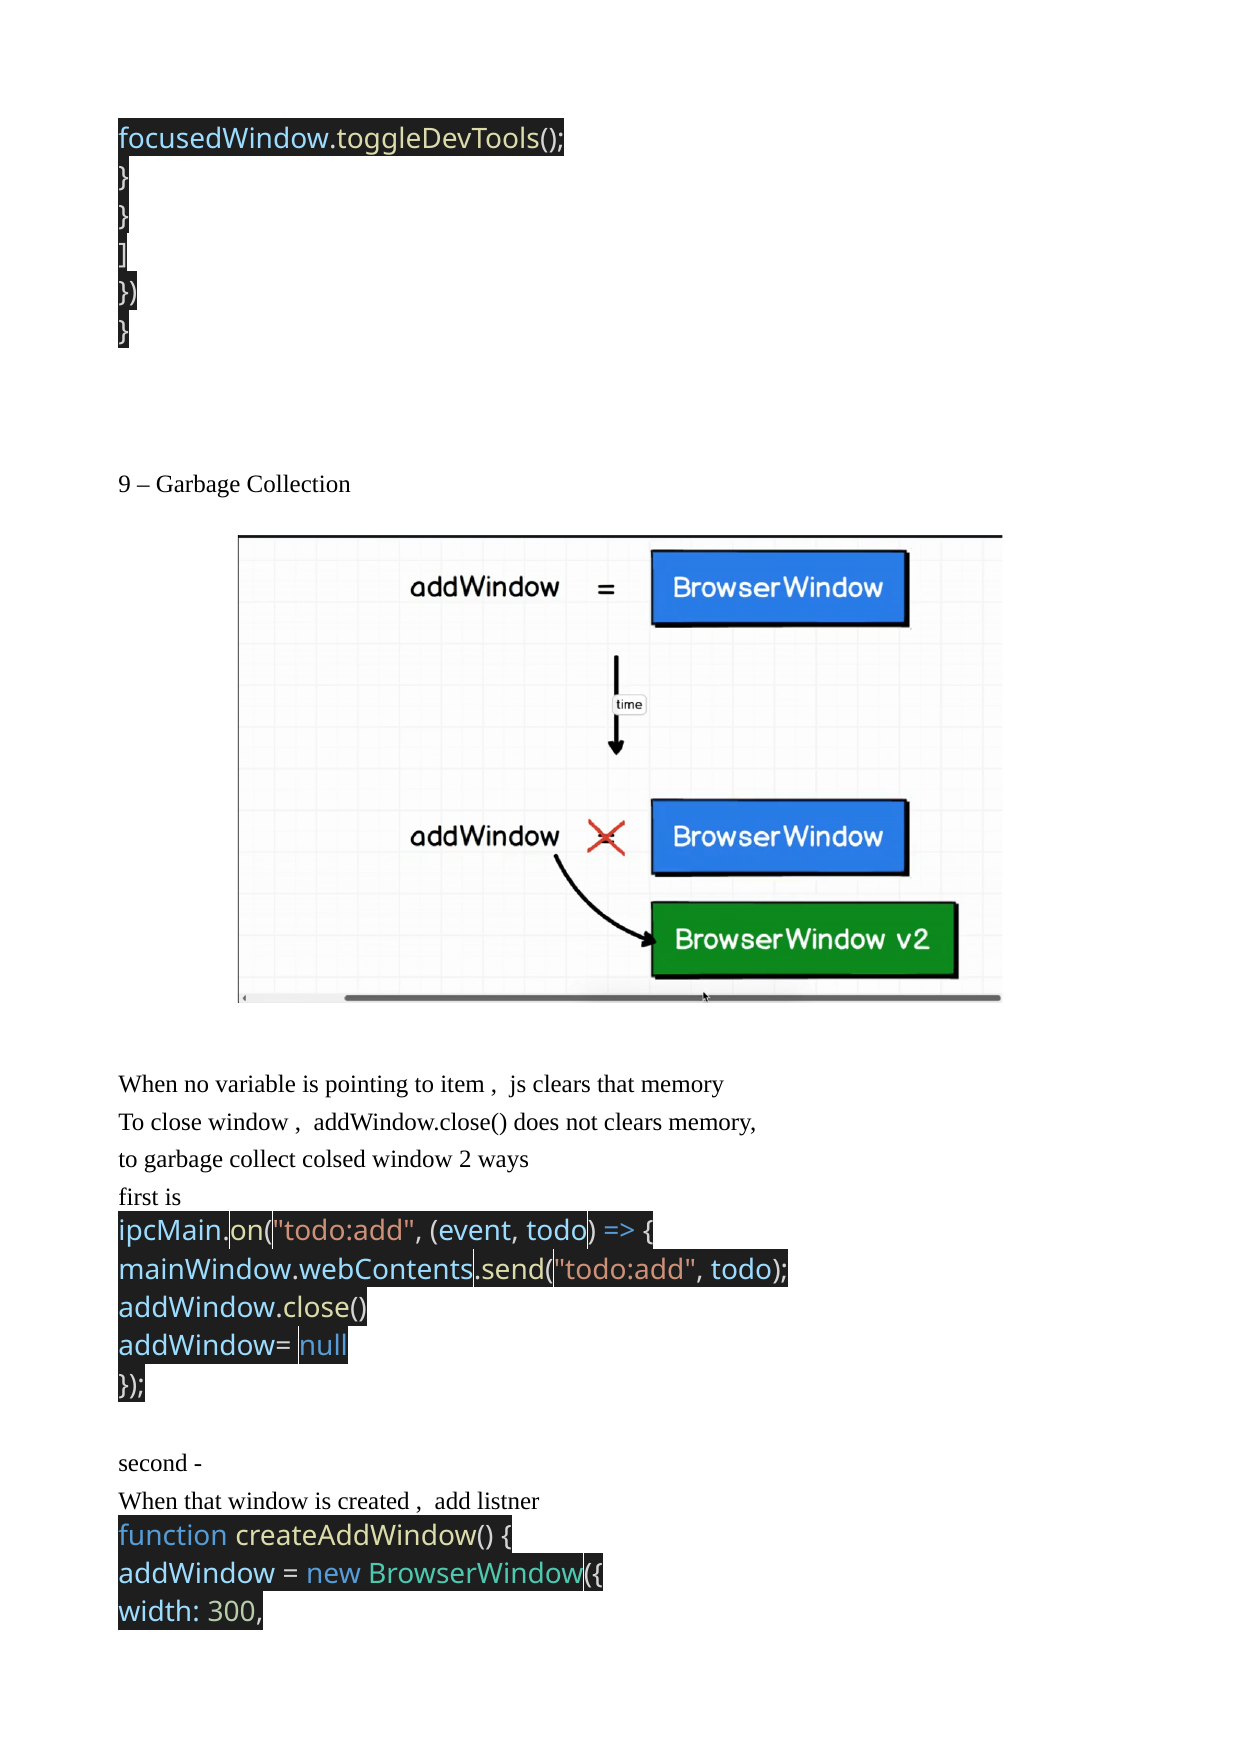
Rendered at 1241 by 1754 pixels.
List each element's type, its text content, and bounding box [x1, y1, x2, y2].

text When no variable is pointing to item , js clears that memory [118, 1061, 1122, 1098]
text second - [118, 1440, 1122, 1477]
text width: 300, [118, 1591, 1122, 1630]
text When that window is created , add listner [118, 1477, 1122, 1515]
text }); [118, 1364, 1122, 1402]
text first is [118, 1173, 1122, 1211]
text }) [118, 271, 1122, 310]
text focusedWindow.toggleDevTools(); [118, 118, 1122, 156]
text function createAddWindow() { [118, 1515, 1122, 1553]
text To close window , addWindow.close() does not clears memory, [118, 1098, 1122, 1136]
picture [237, 535, 1003, 1003]
text 9 – Garbage Collection [118, 461, 1122, 498]
text } [118, 195, 1122, 233]
text mainWindow.webContents.send("todo:add", todo); [118, 1249, 1122, 1287]
text addWindow= null [118, 1326, 1122, 1364]
text ] [118, 233, 1122, 271]
text to garbage collect colsed window 2 ways [118, 1136, 1122, 1173]
text } [118, 310, 1122, 348]
text ipcMain.on("todo:add", (event, todo) => { [118, 1211, 1122, 1249]
text } [118, 156, 1122, 195]
text addWindow.close() [118, 1287, 1122, 1326]
text addWindow = new BrowserWindow({ [118, 1553, 1122, 1591]
